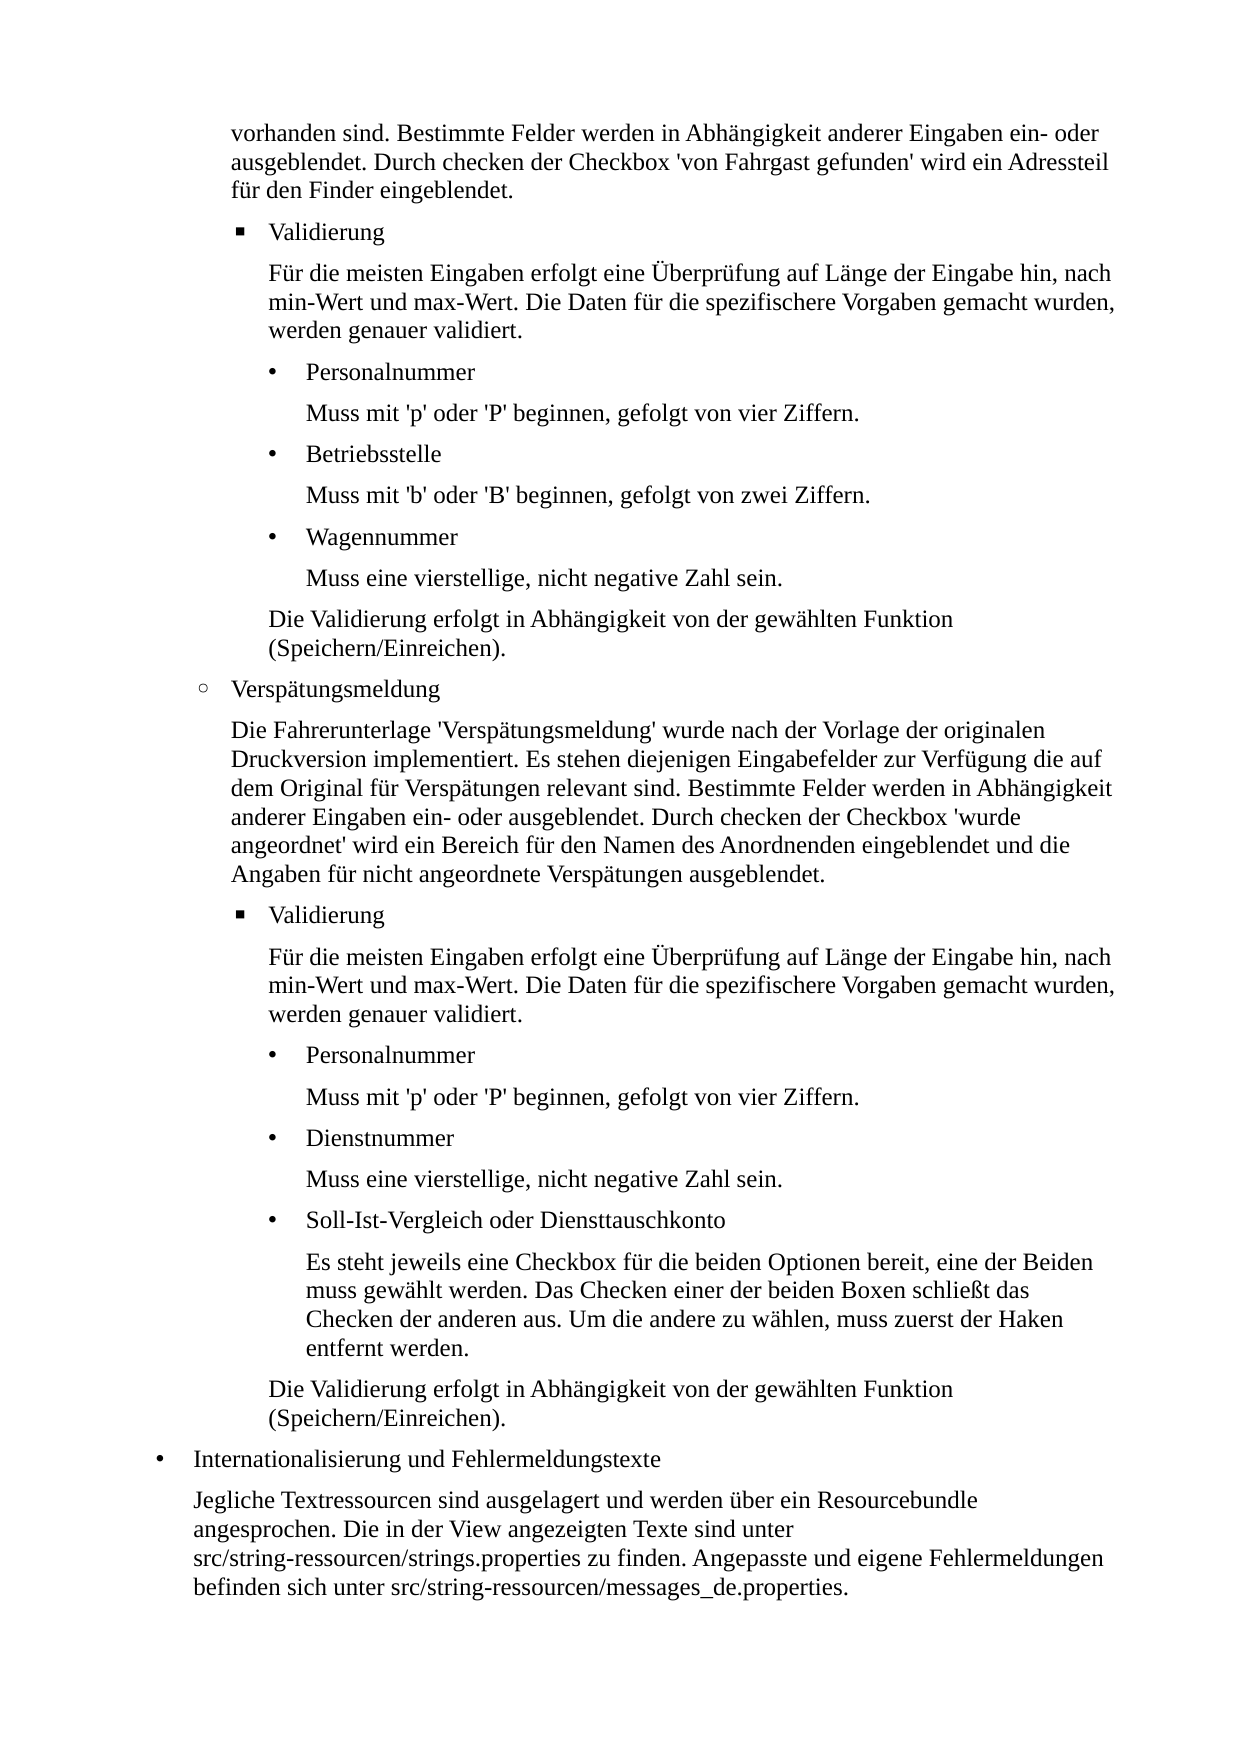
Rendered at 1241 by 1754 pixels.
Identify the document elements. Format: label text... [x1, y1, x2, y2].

list Validierung [231, 901, 1122, 929]
list Muss mit 'p' oder 'P' beginnen, gefolgt von vier Ziffern. [268, 1082, 1122, 1111]
list Internationalisierung und Fehlermeldungstexte [156, 1444, 1122, 1473]
list Dienstnummer [268, 1123, 1122, 1152]
list Muss eine vierstellige, nicht negative Zahl sein. [268, 563, 1122, 592]
list Für die meisten Eingaben erfolgt eine Überprüfung auf Länge der Eingabe hin, nach min-Wert und max-Wert. Die Daten für die spezifischere Vorgaben gemacht wurden, werden genauer validiert. [231, 258, 1122, 344]
list Die Validierung erfolgt in Abhängigkeit von der gewählten Funktion (Speichern/Einreichen). [231, 604, 1122, 662]
list Es steht jeweils eine Checkbox für die beiden Optionen bereit, eine der Beiden muss gewählt werden. Das Checken einer der beiden Boxen schließt das Checken der anderen aus. Um die andere zu wählen, muss zuerst der Haken entfernt werden. [268, 1247, 1122, 1362]
list Jegliche Textressourcen sind ausgelagert und werden über ein Resourcebundle angesprochen. Die in der View angezeigten Texte sind unter src/string-ressourcen/strings.properties zu finden. Angepasste und eigene Fehlermeldungen befinden sich unter src/string-ressourcen/messages_de.properties. [156, 1486, 1122, 1601]
list Muss mit 'p' oder 'P' beginnen, gefolgt von vier Ziffern. [268, 398, 1122, 427]
list Muss eine vierstellige, nicht negative Zahl sein. [268, 1164, 1122, 1193]
list Wagennummer [268, 522, 1122, 551]
list Die Fahrerunterlage 'Verspätungsmeldung' wurde nach der Vorlage der originalen Druckversion implementiert. Es stehen diejenigen Eingabefelder zur Verfügung die auf dem Original für Verspätungen relevant sind. Bestimmte Felder werden in Abhängigkeit anderer Eingaben ein- oder ausgeblendet. Durch checken der Checkbox 'wurde angeordnet' wird ein Bereich für den Namen des Anordnenden eingeblendet und die Angaben für nicht angeordnete Verspätungen ausgeblendet. [193, 716, 1122, 888]
list Personalnummer [268, 357, 1122, 386]
list Verspätungsmeldung [193, 674, 1122, 703]
list Muss mit 'b' oder 'B' beginnen, gefolgt von zwei Ziffern. [268, 481, 1122, 509]
list Die Validierung erfolgt in Abhängigkeit von der gewählten Funktion (Speichern/Einreichen). [231, 1374, 1122, 1432]
list Personalnummer [268, 1041, 1122, 1069]
list Für die meisten Eingaben erfolgt eine Überprüfung auf Länge der Eingabe hin, nach min-Wert und max-Wert. Die Daten für die spezifischere Vorgaben gemacht wurden, werden genauer validiert. [231, 942, 1122, 1028]
list vorhanden sind. Bestimmte Felder werden in Abhängigkeit anderer Eingaben ein- oder ausgeblendet. Durch checken der Checkbox 'von Fahrgast gefunden' wird ein Adressteil für den Finder eingeblendet. [193, 118, 1122, 204]
list Betriebsstelle [268, 439, 1122, 468]
list Soll-Ist-Vergleich oder Diensttauschkonto [268, 1206, 1122, 1234]
list Validierung [231, 217, 1122, 246]
